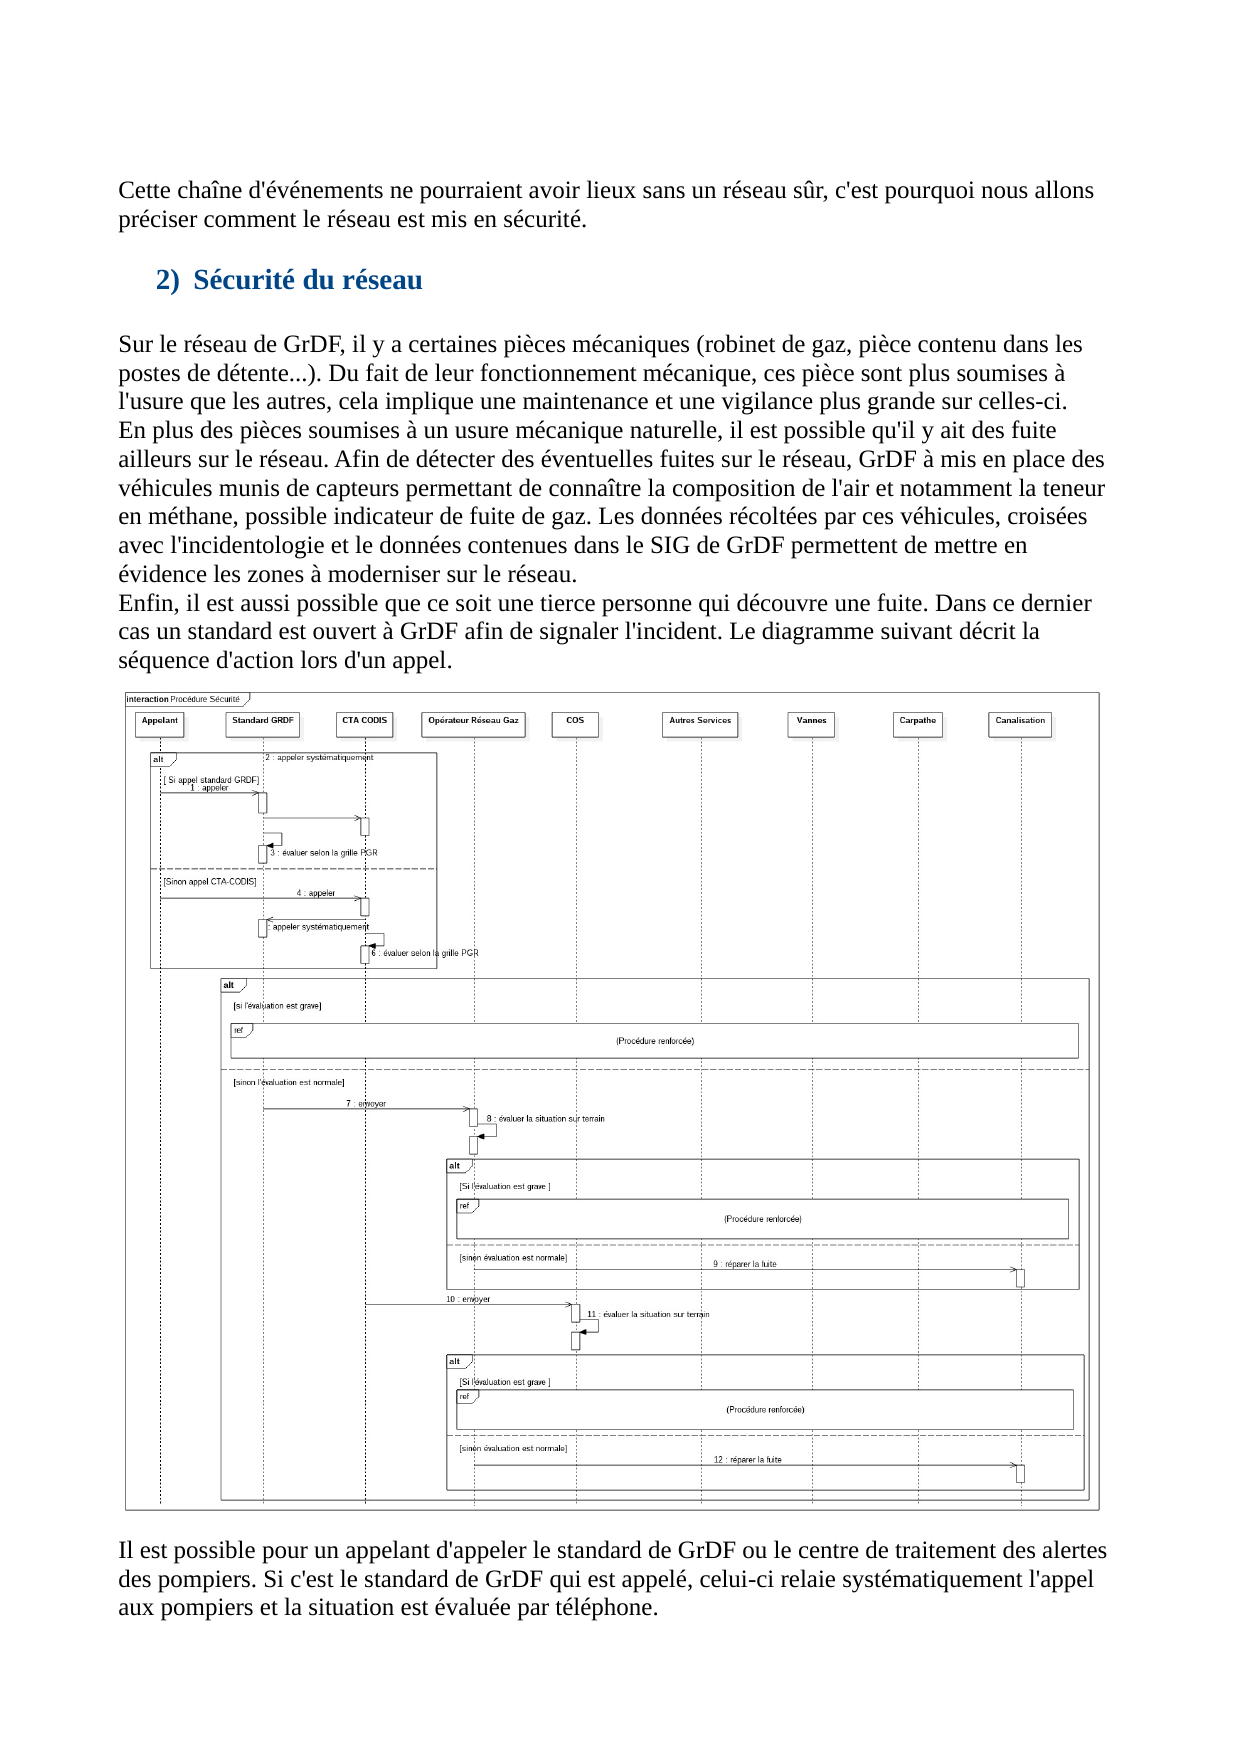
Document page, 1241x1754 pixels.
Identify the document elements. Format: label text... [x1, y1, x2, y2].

text Enfin, il est aussi possible que ce soit une tierce personne qui découvre une fuite. Dans ce dernier cas un standard est ouvert à GrDF afin de signaler l'incident. Le diagramme suivant décrit la séquence d'action lors d'un appel. [118, 588, 1122, 674]
text En plus des pièces soumises à un usure mécanique naturelle, il est possible qu'il y ait des fuite ailleurs sur le réseau. Afin de détecter des éventuelles fuites sur le réseau, GrDF à mis en place des véhicules munis de capteurs permettant de connaître la composition de l'air et notamment la teneur en méthane, possible indicateur de fuite de gaz. Les données récoltées par ces véhicules, croisées avec l'incidentologie et le données contenues dans le SIG de GrDF permettent de mettre en évidence les zones à moderniser sur le réseau. [118, 415, 1122, 588]
list Sécurité du réseau [156, 262, 1122, 295]
text Il est possible pour un appelant d'appeler le standard de GrDF ou le centre de traitement des alertes des pompiers. Si c'est le standard de GrDF qui est appelé, celui-ci relaie systématiquement l'appel aux pompiers et la situation est évaluée par téléphone. [118, 674, 1122, 1621]
picture [119, 686, 1124, 1535]
text Sur le réseau de GrDF, il y a certaines pièces mécaniques (robinet de gaz, pièce contenu dans les postes de détente...). Du fait de leur fonctionnement mécanique, ces pièce sont plus soumises à l'usure que les autres, cela implique une maintenance et une vigilance plus grande sur celles-ci. [118, 329, 1122, 415]
text Cette chaîne d'événements ne pourraient avoir lieux sans un réseau sûr, c'est pourquoi nous allons préciser comment le réseau est mis en sécurité. [118, 176, 1122, 233]
